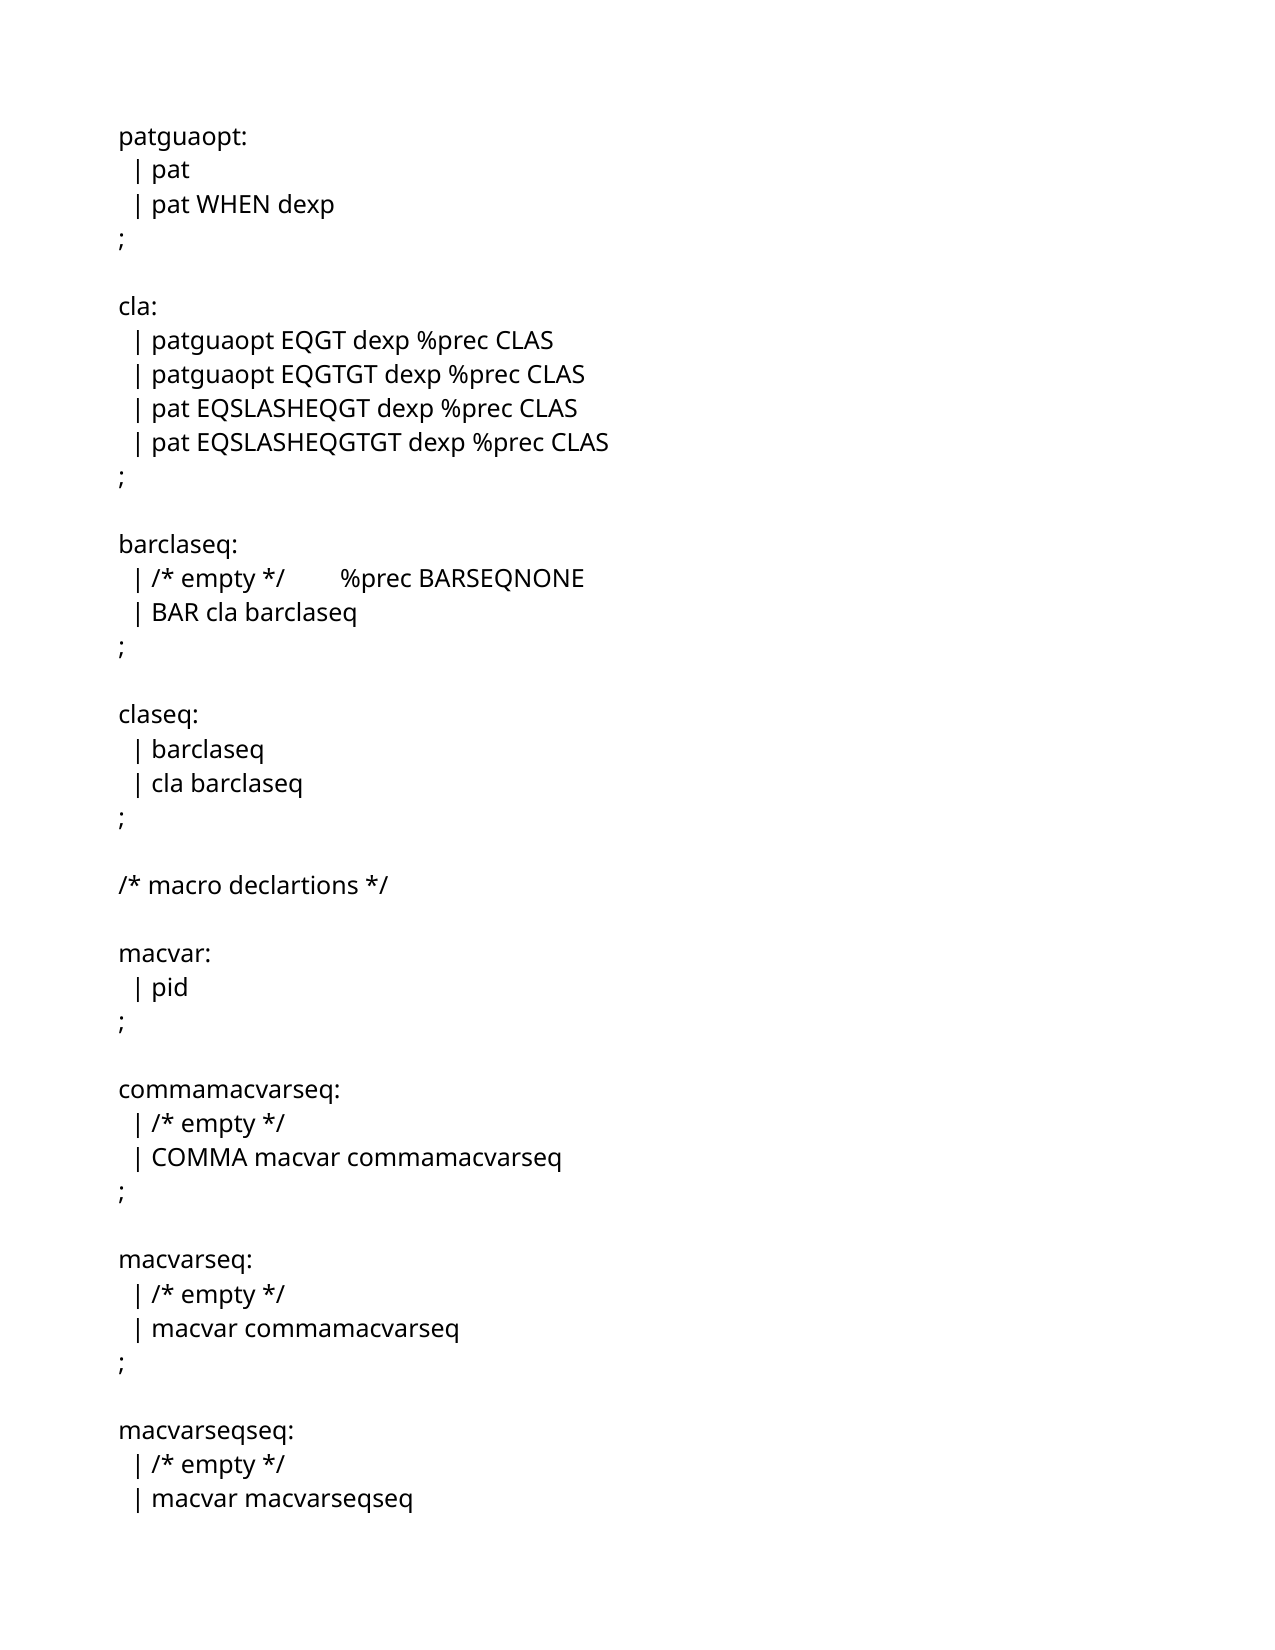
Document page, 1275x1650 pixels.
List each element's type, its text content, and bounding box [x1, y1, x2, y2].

text cla: [118, 288, 1157, 322]
text | pid [118, 970, 1157, 1004]
text | /* empty */ %prec BARSEQNONE [118, 561, 1157, 595]
text macvarseqseq: [118, 1412, 1157, 1447]
text ; [118, 1344, 1157, 1378]
text patguaopt: [118, 118, 1157, 152]
text claseq: [118, 697, 1157, 731]
text /* macro declartions */ [118, 867, 1157, 902]
text | patguaopt EQGT dexp %prec CLAS [118, 322, 1157, 357]
text | patguaopt EQGTGT dexp %prec CLAS [118, 357, 1157, 391]
text | barclaseq [118, 731, 1157, 765]
text | /* empty */ [118, 1276, 1157, 1310]
text | pat EQSLASHEQGTGT dexp %prec CLAS [118, 425, 1157, 459]
text ; [118, 799, 1157, 833]
text macvarseq: [118, 1242, 1157, 1276]
text ; [118, 220, 1157, 254]
text ; [118, 459, 1157, 493]
text | pat WHEN dexp [118, 186, 1157, 220]
text | /* empty */ [118, 1447, 1157, 1481]
text ; [118, 629, 1157, 663]
text commamacvarseq: [118, 1072, 1157, 1106]
text barclaseq: [118, 527, 1157, 561]
text | pat [118, 152, 1157, 186]
text | /* empty */ [118, 1106, 1157, 1140]
text | cla barclaseq [118, 765, 1157, 799]
text ; [118, 1004, 1157, 1038]
text | macvar commamacvarseq [118, 1310, 1157, 1344]
text macvar: [118, 936, 1157, 970]
text | BAR cla barclaseq [118, 595, 1157, 629]
text | macvar macvarseqseq [118, 1481, 1157, 1515]
text | pat EQSLASHEQGT dexp %prec CLAS [118, 391, 1157, 425]
text | COMMA macvar commamacvarseq [118, 1140, 1157, 1174]
text ; [118, 1174, 1157, 1208]
